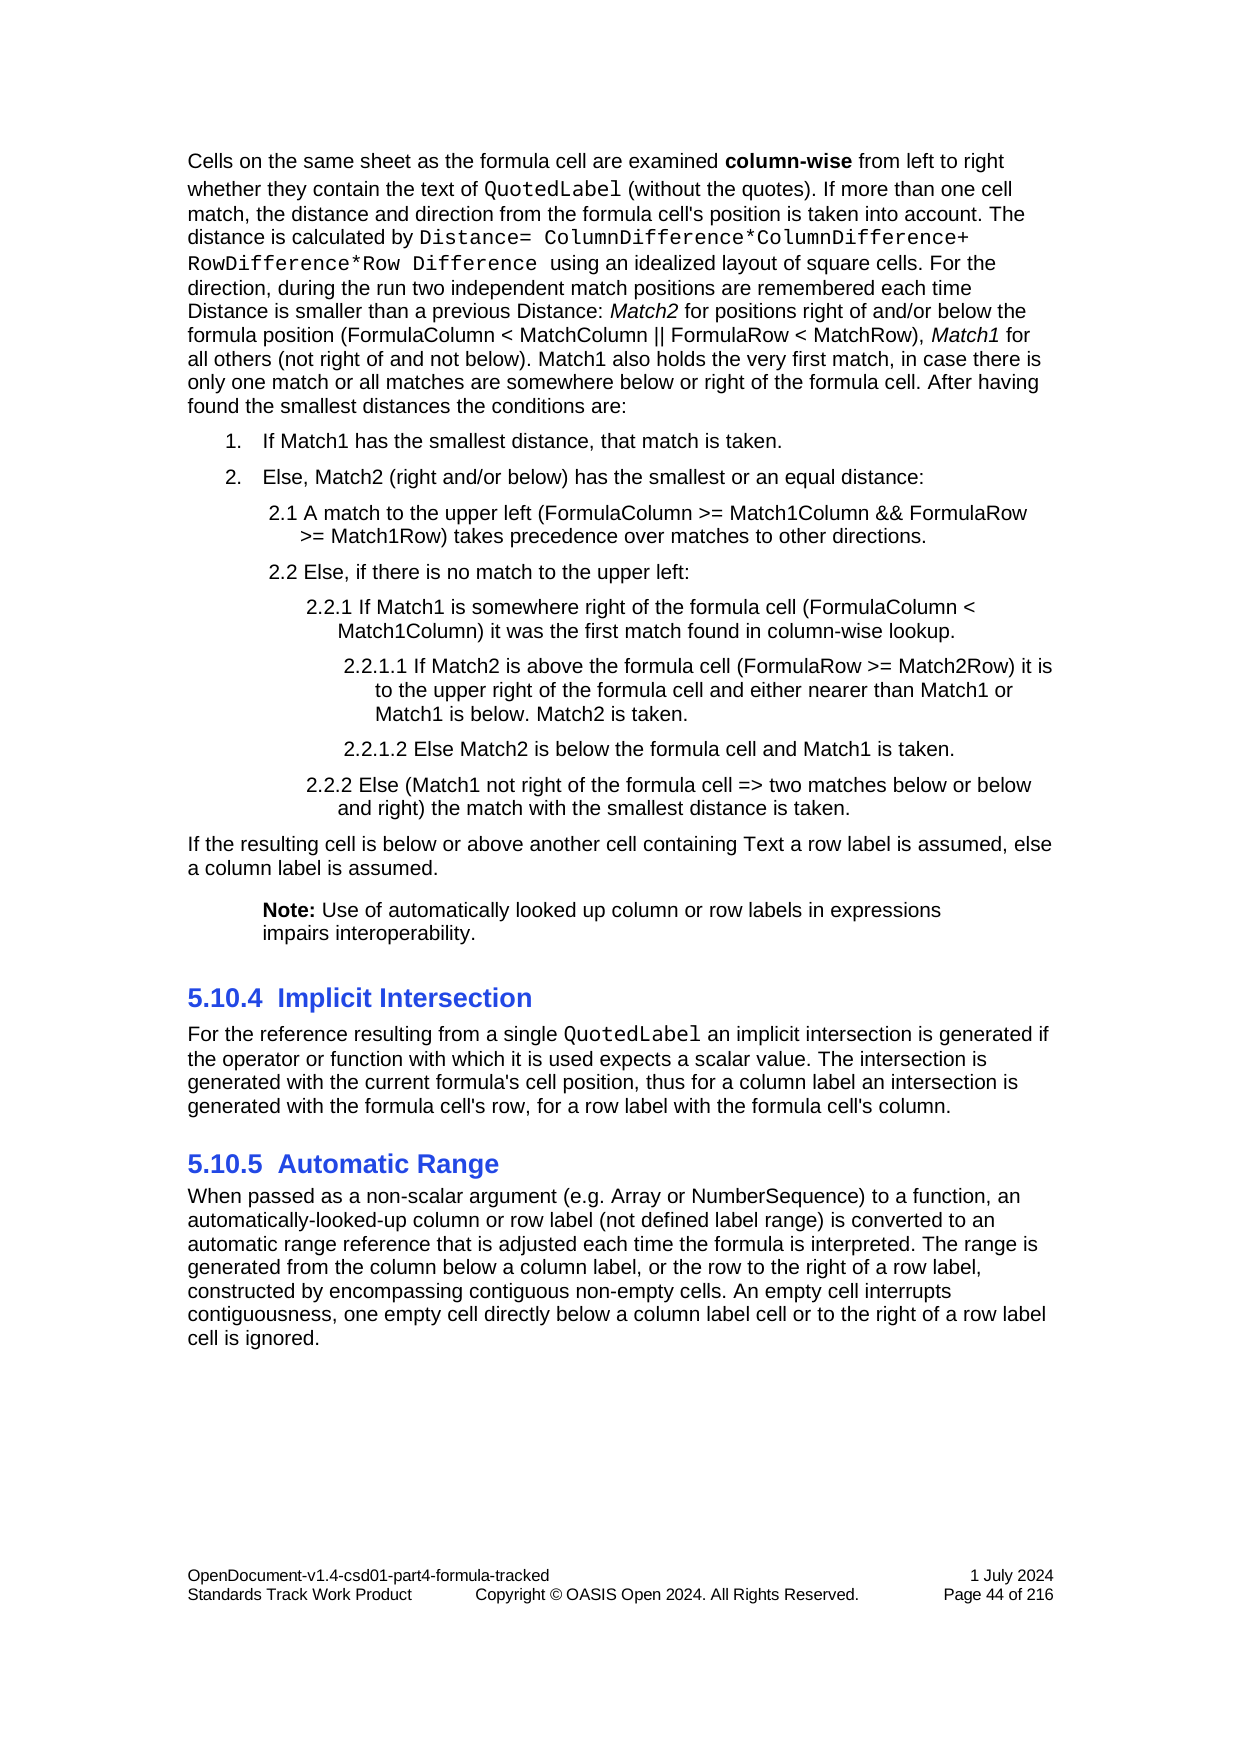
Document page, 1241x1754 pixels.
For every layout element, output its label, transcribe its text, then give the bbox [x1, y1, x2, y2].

text For the reference resulting from a single QuotedLabel an implicit intersection is generated if the operator or function with which it is used expects a scalar value. The intersection is generated with the current formula's cell position, thus for a column label an intersection is generated with the formula cell's row, for a row label with the formula cell's column. [187, 1019, 1053, 1118]
text Cells on the same sheet as the formula cell are examined column-wise from left to right whether they contain the text of QuotedLabel (without the quotes). If more than one cell match, the distance and direction from the formula cell's position is taken into account. The distance is calculated by Distance= ColumnDifference*ColumnDifference+ RowDifference*Row Difference using an idealized layout of square cells. For the direction, during the run two independent match positions are remembered each time Distance is smaller than a previous Distance: Match2 for positions right of and/or below the formula position (FormulaColumn < MatchColumn || FormulaRow < MatchRow), Match1 for all others (not right of and not below). Match1 also holds the very first match, in case there is only one match or all matches are somewhere below or right of the formula cell. After having found the smallest distances the conditions are: [187, 150, 1053, 418]
list If Match2 is above the formula cell (FormulaRow >= Match2Row) it is to the upper right of the formula cell and either nearer than Match1 or Match1 is below. Match2 is taken. [337, 655, 1053, 726]
text When passed as a non-scalar argument (e.g. Array or NumberSequence) to a function, an automatically-looked-up column or row label (not defined label range) is converted to an automatic range reference that is adjusted each time the formula is interpreted. The range is generated from the column below a column label, or the row to the right of a row label, constructed by encompassing contiguous non-empty cells. An empty cell interrupts contiguousness, one empty cell directly below a column label cell or to the right of a row label cell is ignored. [187, 1185, 1053, 1350]
list If Match1 is somewhere right of the formula cell (FormulaColumn < Match1Column) it was the first match found in column-wise lookup. [300, 596, 1053, 643]
subtitle Automatic Range [187, 1149, 1053, 1179]
list A match to the upper left (FormulaColumn >= Match1Column && FormulaRow >= Match1Row) takes precedence over matches to other directions. [262, 501, 1053, 548]
list Else Match2 is below the formula cell and Match1 is taken. [337, 738, 1053, 761]
list Else, if there is no match to the upper left: [262, 560, 1053, 584]
list Else, Match2 (right and/or below) has the smallest or an equal distance: [225, 465, 1053, 489]
list Else (Match1 not right of the formula cell => two matches below or below and right) the match with the smallest distance is taken. [300, 773, 1053, 820]
text Note: Use of automatically looked up column or row labels in expressions impairs interoperability. [262, 898, 978, 945]
text If the resulting cell is below or above another cell containing Text a row label is assumed, else a column label is assumed. [187, 832, 1053, 879]
list If Match1 has the smallest distance, that match is taken. [225, 430, 1053, 453]
subtitle Implicit Intersection [187, 983, 1053, 1013]
